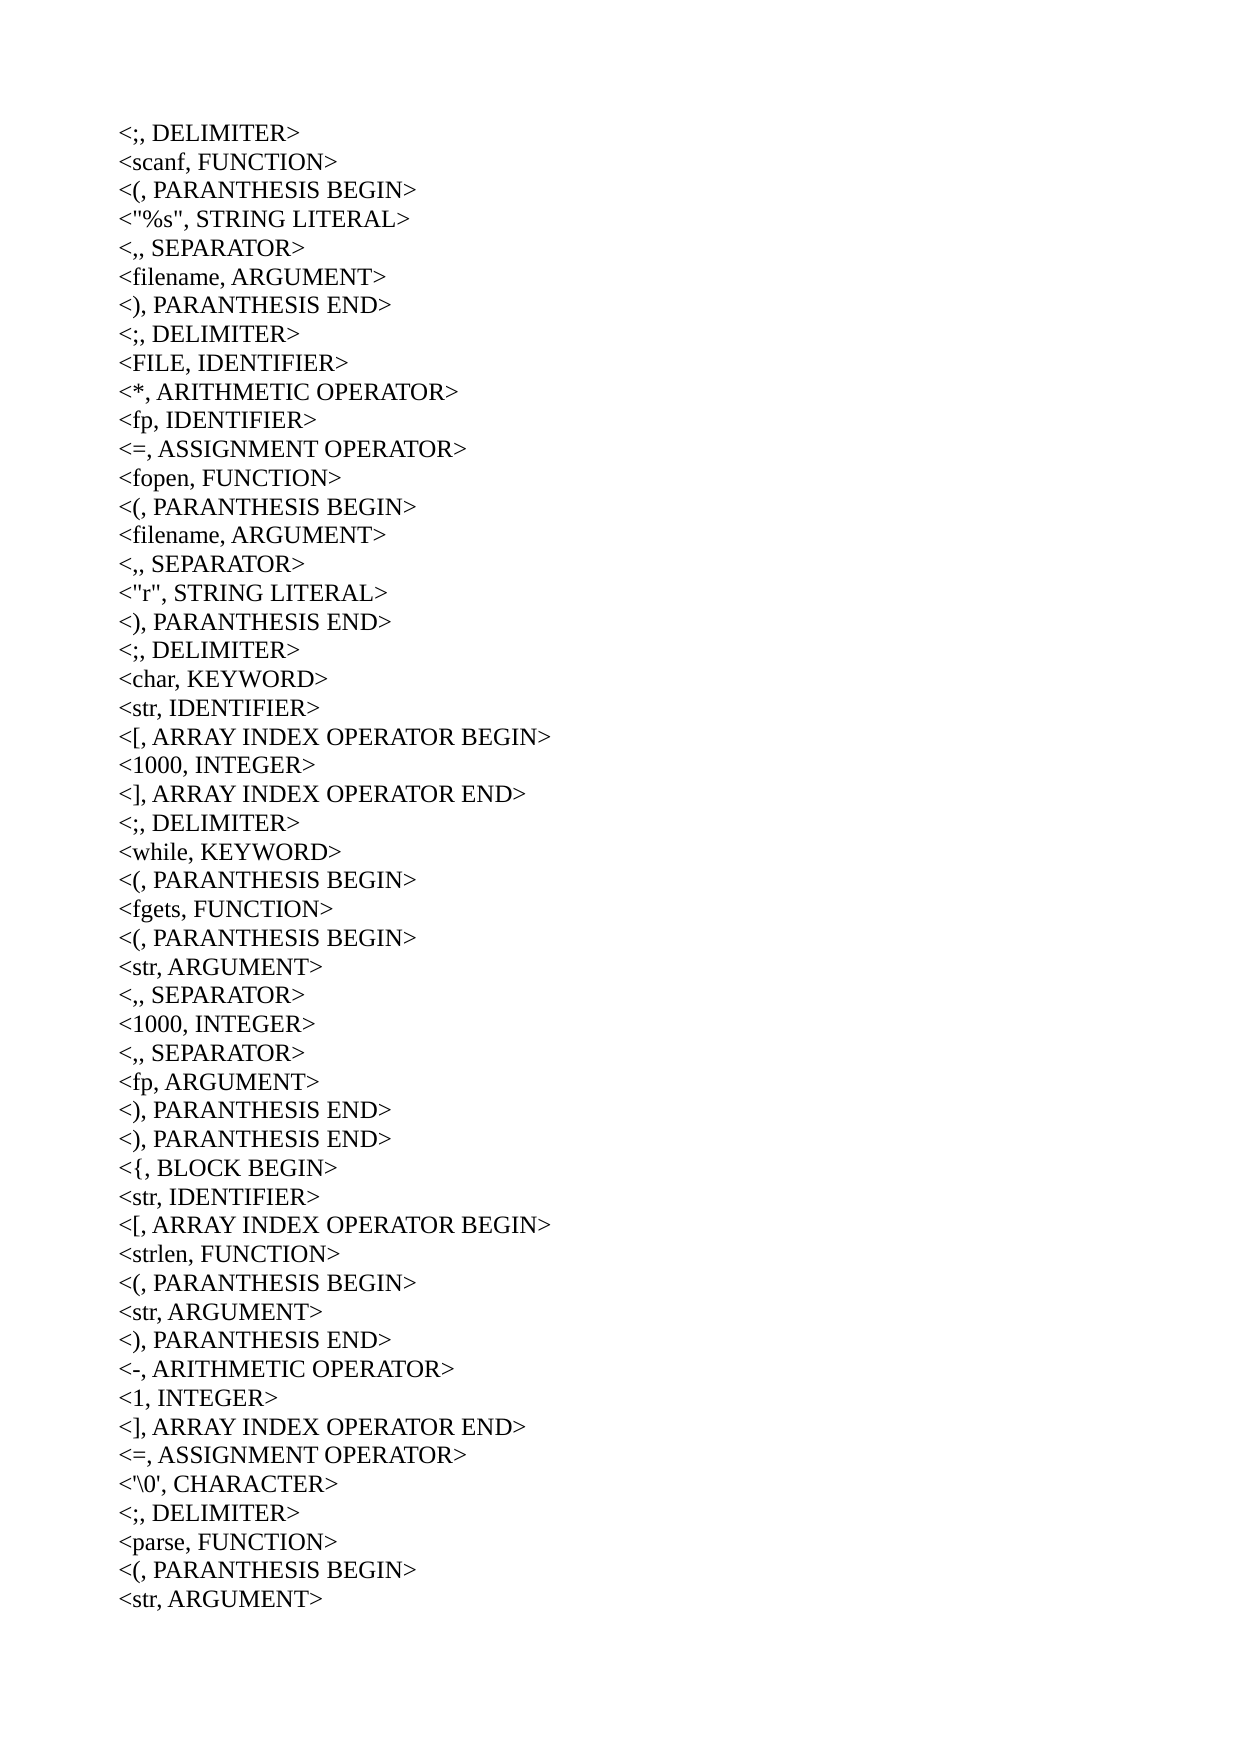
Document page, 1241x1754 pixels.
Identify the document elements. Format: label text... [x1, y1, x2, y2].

text <FILE, IDENTIFIER> [118, 348, 1122, 377]
text <;, DELIMITER> [118, 636, 1122, 664]
text <filename, ARGUMENT> [118, 521, 1122, 549]
text <,, SEPARATOR> [118, 981, 1122, 1009]
text <[, ARRAY INDEX OPERATOR BEGIN> [118, 1211, 1122, 1239]
text <scanf, FUNCTION> [118, 147, 1122, 176]
text <(, PARANTHESIS BEGIN> [118, 923, 1122, 952]
text <*, ARITHMETIC OPERATOR> [118, 377, 1122, 406]
text <str, ARGUMENT> [118, 1584, 1122, 1613]
text <str, IDENTIFIER> [118, 1182, 1122, 1211]
text <), PARANTHESIS END> [118, 1124, 1122, 1153]
text <;, DELIMITER> [118, 808, 1122, 837]
text <(, PARANTHESIS BEGIN> [118, 492, 1122, 521]
text <str, ARGUMENT> [118, 952, 1122, 981]
text <"r", STRING LITERAL> [118, 578, 1122, 607]
text <char, KEYWORD> [118, 664, 1122, 693]
text <-, ARITHMETIC OPERATOR> [118, 1354, 1122, 1383]
text <=, ASSIGNMENT OPERATOR> [118, 1441, 1122, 1469]
text <{, BLOCK BEGIN> [118, 1153, 1122, 1182]
text <str, IDENTIFIER> [118, 693, 1122, 722]
text <(, PARANTHESIS BEGIN> [118, 1556, 1122, 1584]
text <str, ARGUMENT> [118, 1297, 1122, 1326]
text <,, SEPARATOR> [118, 1038, 1122, 1067]
text <(, PARANTHESIS BEGIN> [118, 176, 1122, 204]
text <while, KEYWORD> [118, 837, 1122, 866]
text <), PARANTHESIS END> [118, 1096, 1122, 1124]
text <fp, IDENTIFIER> [118, 406, 1122, 434]
text <fgets, FUNCTION> [118, 894, 1122, 923]
text <), PARANTHESIS END> [118, 291, 1122, 319]
text <parse, FUNCTION> [118, 1527, 1122, 1556]
text <=, ASSIGNMENT OPERATOR> [118, 434, 1122, 463]
text <'\0', CHARACTER> [118, 1469, 1122, 1498]
text <], ARRAY INDEX OPERATOR END> [118, 1412, 1122, 1441]
text <;, DELIMITER> [118, 319, 1122, 348]
text <(, PARANTHESIS BEGIN> [118, 1268, 1122, 1297]
text <), PARANTHESIS END> [118, 607, 1122, 636]
text <], ARRAY INDEX OPERATOR END> [118, 779, 1122, 808]
text <fopen, FUNCTION> [118, 463, 1122, 492]
text <[, ARRAY INDEX OPERATOR BEGIN> [118, 722, 1122, 751]
text <fp, ARGUMENT> [118, 1067, 1122, 1096]
text <filename, ARGUMENT> [118, 262, 1122, 291]
text <;, DELIMITER> [118, 1498, 1122, 1527]
text <1000, INTEGER> [118, 1009, 1122, 1038]
text <), PARANTHESIS END> [118, 1326, 1122, 1354]
text <,, SEPARATOR> [118, 233, 1122, 262]
text <1000, INTEGER> [118, 751, 1122, 779]
text <strlen, FUNCTION> [118, 1239, 1122, 1268]
text <1, INTEGER> [118, 1383, 1122, 1412]
text <,, SEPARATOR> [118, 549, 1122, 578]
text <"%s", STRING LITERAL> [118, 204, 1122, 233]
text <;, DELIMITER> [118, 118, 1122, 147]
text <(, PARANTHESIS BEGIN> [118, 866, 1122, 894]
